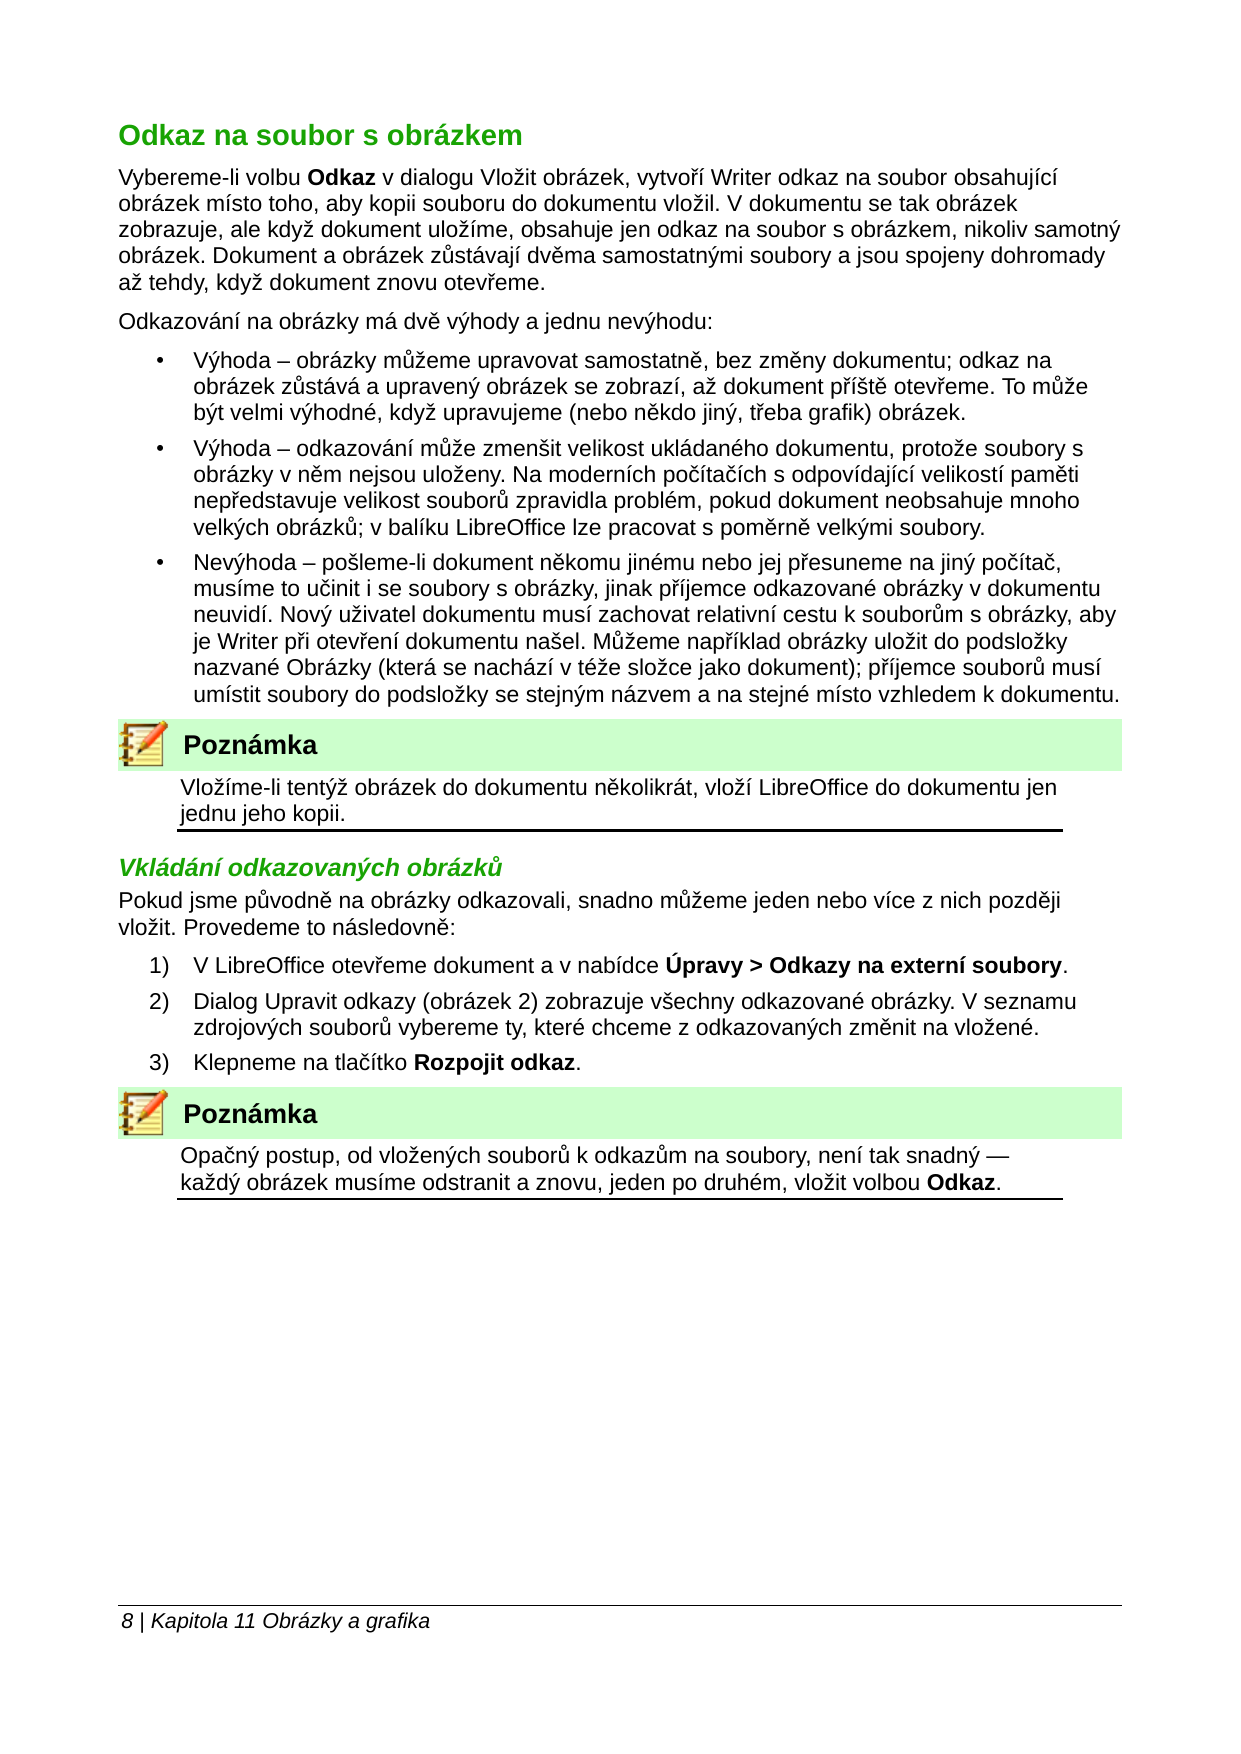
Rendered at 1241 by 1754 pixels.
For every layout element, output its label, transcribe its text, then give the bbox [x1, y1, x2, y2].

subtitle Odkaz na soubor s obrázkem [118, 118, 1122, 152]
list Dialog Upravit odkazy (obrázek 2) zobrazuje všechny odkazované obrázky. V seznamu zdrojových souborů vybereme ty, které chceme z odkazovaných změnit na vložené. [169, 988, 1122, 1040]
list Klepneme na tlačítko Rozpojit odkaz. [169, 1049, 1122, 1076]
list Nevýhoda – pošleme-li dokument někomu jinému nebo jej přesuneme na jiný počítač, musíme to učinit i se soubory s obrázky, jinak příjemce odkazované obrázky v dokumentu neuvidí. Nový uživatel dokumentu musí zachovat relativní cestu k souborům s obrázky, aby je Writer při otevření dokumentu našel. Můžeme například obrázky uložit do podsložky nazvané Obrázky (která se nachází v téže složce jako dokument); příjemce souborů musí umístit soubory do podsložky se stejným názvem a na stejné místo vzhledem k dokumentu. [156, 549, 1122, 707]
list V LibreOffice otevřeme dokument a v nabídce Úpravy > Odkazy na externí soubory. [169, 952, 1122, 979]
subtitle Vkládání odkazovaných obrázků [118, 853, 1122, 881]
subtitle Poznámka [118, 719, 1122, 771]
text Opačný postup, od vložených souborů k odkazům na soubory, není tak snadný — každý obrázek musíme odstranit a znovu, jeden po druhém, vložit volbou Odkaz. [177, 1139, 1063, 1198]
list Výhoda – odkazování může zmenšit velikost ukládaného dokumentu, protože soubory s obrázky v něm nejsou uloženy. Na moderních počítačích s odpovídající velikostí paměti nepředstavuje velikost souborů zpravidla problém, pokud dokument neobsahuje mnoho velkých obrázků; v balíku LibreOffice lze pracovat s poměrně velkými soubory. [156, 434, 1122, 540]
list Výhoda – obrázky můžeme upravovat samostatně, bez změny dokumentu; odkaz na obrázek zůstává a upravený obrázek se zobrazí, až dokument příště otevřeme. To může být velmi výhodné, když upravujeme (nebo někdo jiný, třeba grafik) obrázek. [156, 347, 1122, 426]
picture [119, 719, 170, 770]
list Odkazování na obrázky má dvě výhody a jednu nevýhodu: [118, 308, 1122, 334]
text Vložíme-li tentýž obrázek do dokumentu několikrát, vloží LibreOffice do dokumentu jen jednu jeho kopii. [177, 771, 1063, 829]
text Vybereme-li volbu Odkaz v dialogu Vložit obrázek, vytvoří Writer odkaz na soubor obsahující obrázek místo toho, aby kopii souboru do dokumentu vložil. V dokumentu se tak obrázek zobrazuje, ale když dokument uložíme, obsahuje jen odkaz na soubor s obrázkem, nikoliv samotný obrázek. Dokument a obrázek zůstávají dvěma samostatnými soubory a jsou spojeny dohromady až tehdy, když dokument znovu otevřeme. [118, 163, 1122, 295]
subtitle Poznámka [118, 1087, 1122, 1139]
list Pokud jsme původně na obrázky odkazovali, snadno můžeme jeden nebo více z nich později vložit. Provedeme to následovně: [118, 887, 1122, 940]
picture [119, 1088, 170, 1139]
